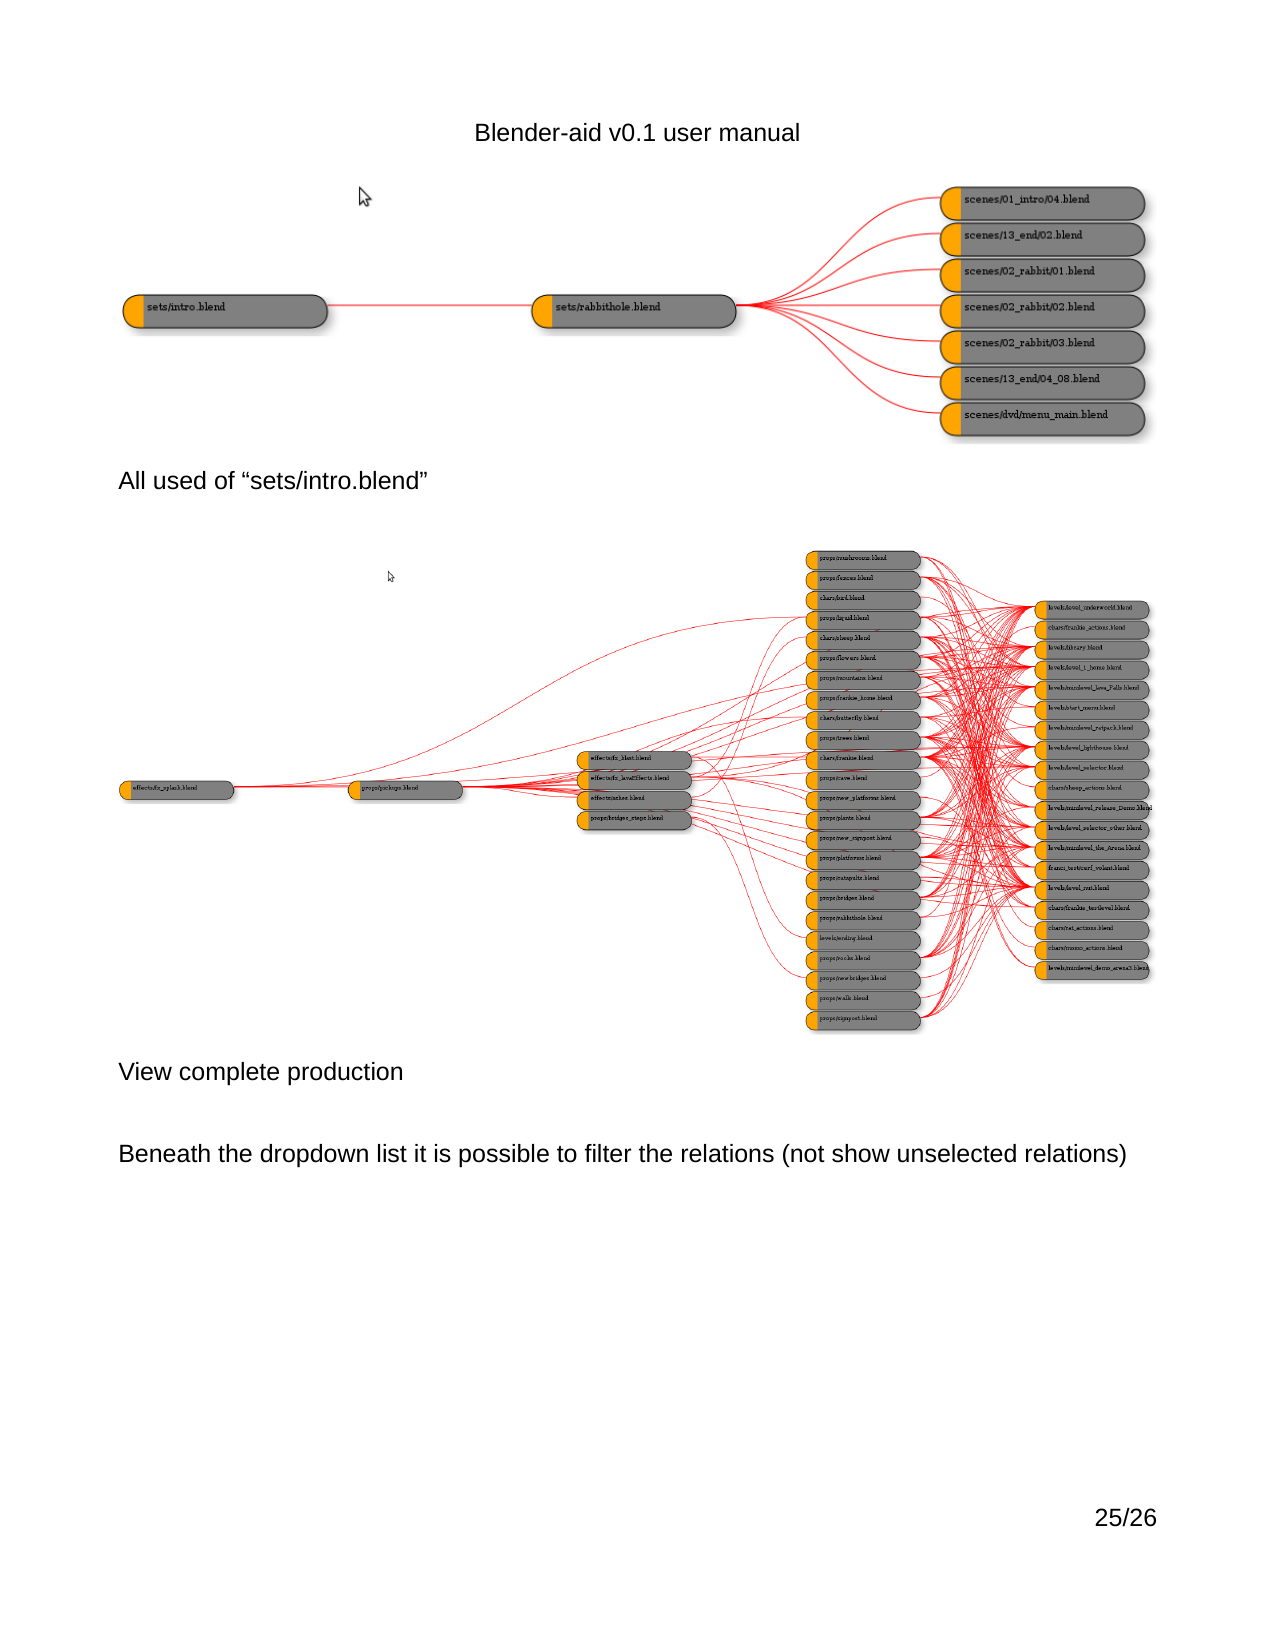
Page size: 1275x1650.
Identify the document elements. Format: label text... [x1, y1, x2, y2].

picture [118, 176, 1157, 454]
text All used of “sets/intro.blend” [118, 466, 1157, 494]
picture [118, 548, 1157, 1044]
text Beneath the dropdown list it is possible to filter the relations (not show unselected relations) [118, 1139, 1157, 1168]
text View complete production [118, 1056, 1157, 1085]
